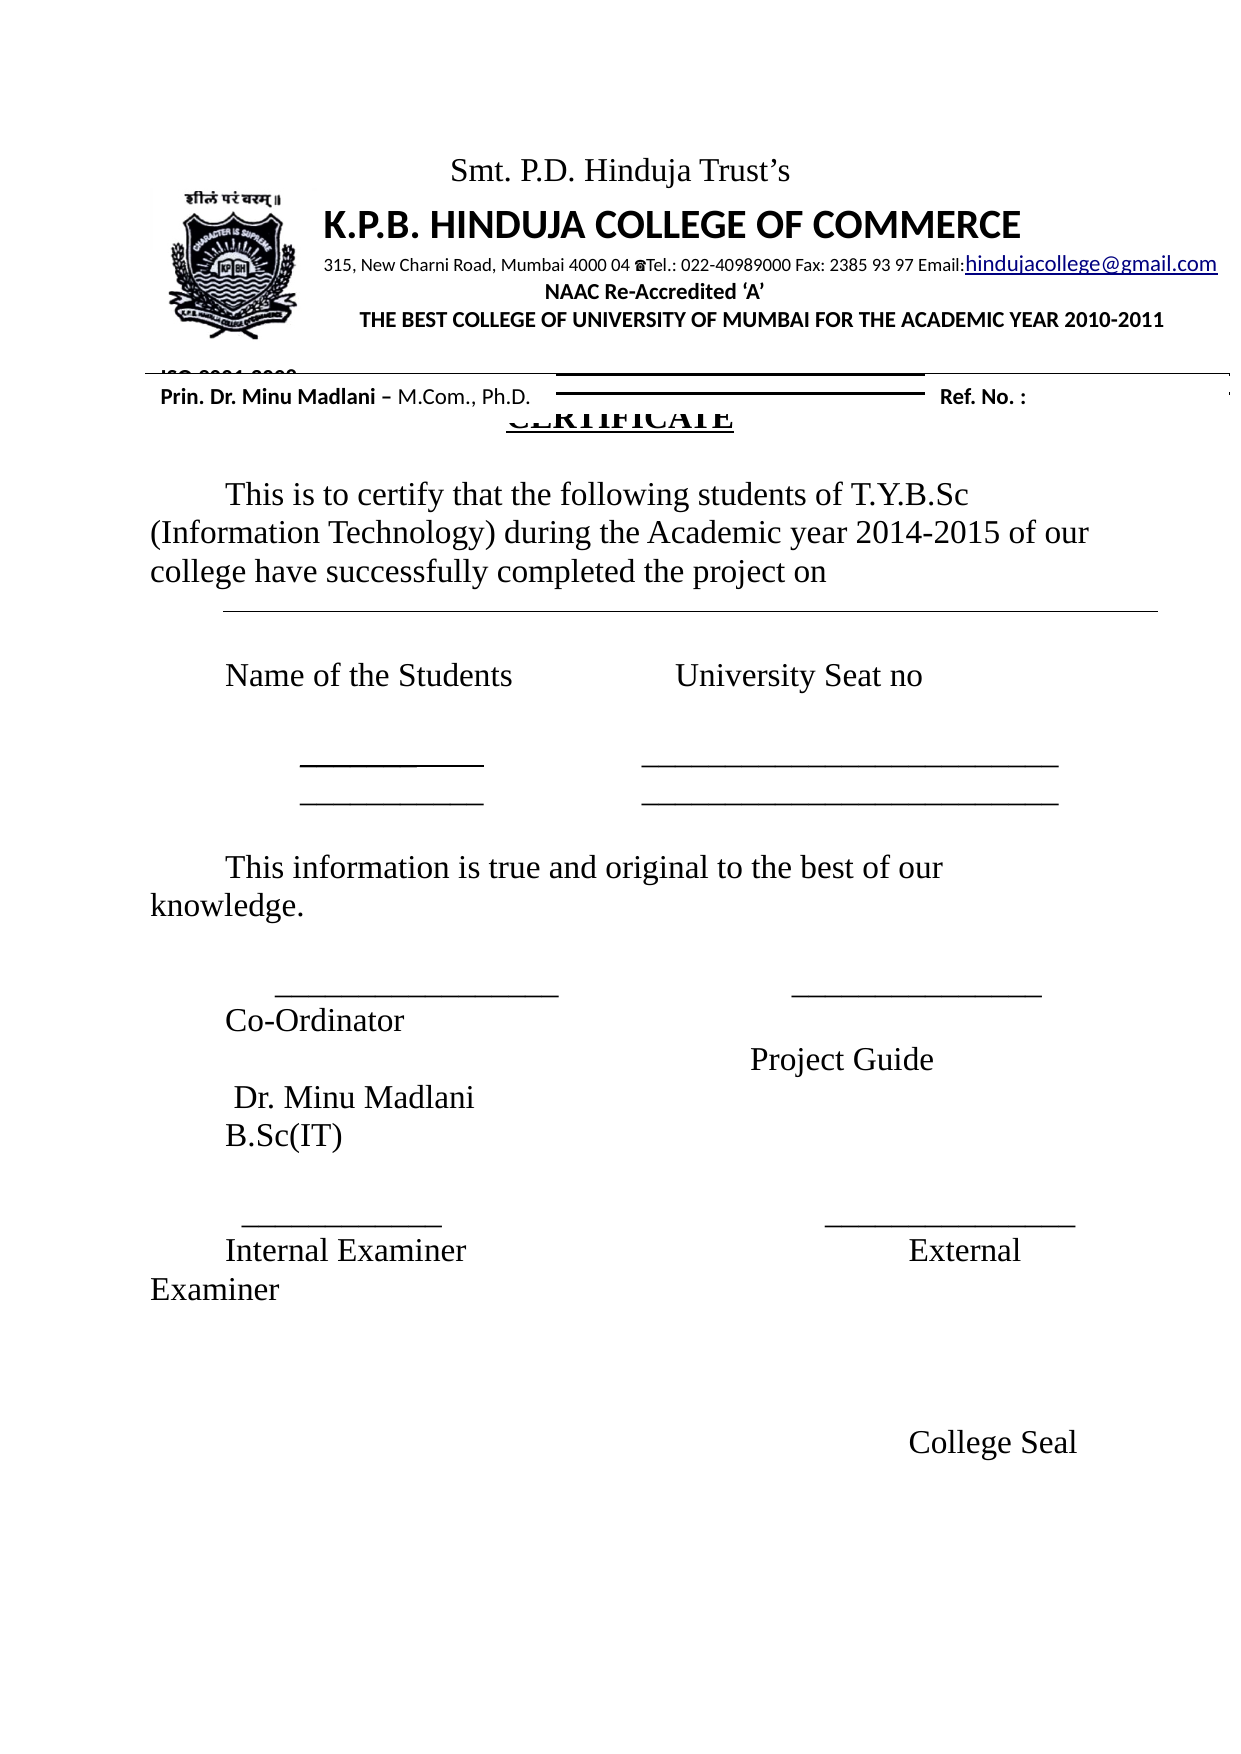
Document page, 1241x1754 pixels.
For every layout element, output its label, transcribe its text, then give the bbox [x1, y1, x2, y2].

text _______ _________________________ [225, 732, 1090, 771]
text Internal Examiner External Examiner [150, 1231, 1090, 1307]
text Co-Ordinator Project Guide Dr. Minu Madlani [150, 1001, 1090, 1116]
text Ref. No. : [940, 382, 1214, 410]
text This is to certify that the following students of T.Y.B.Sc (Information Technology) during the Academic year 2014-2015 of our college have successfully completed the project on [150, 474, 1090, 589]
text Smt. P.D. Hinduja Trust’s [556, 376, 925, 392]
text NAAC Re-Accredited ‘A’ [323, 277, 1225, 305]
text ___________ _________________________ [225, 771, 1090, 809]
text 315, New Charni Road, Mumbai 4000 04 ☎Tel.: 022-40989000 Fax: 2385 93 97 Email:hindujacollege@gmail.com [323, 249, 1225, 277]
text ____________ _______________ [150, 1192, 1090, 1231]
text THE BEST COLLEGE OF UNIVERSITY OF MUMBAI FOR THE ACADEMIC YEAR 2010-2011 [323, 305, 1225, 333]
text CERTIFICATE [150, 414, 1090, 436]
text Name of the Students University Seat no [225, 656, 1090, 694]
text ISO 9001:2008 [160, 363, 330, 373]
text Smt. P.D. Hinduja Trust’s [556, 395, 925, 414]
text _________________ _______________ [150, 962, 1090, 1001]
text B.Sc(IT) [150, 1116, 1090, 1154]
text This information is true and original to the best of our knowledge. [150, 847, 1090, 924]
text Smt. P.D. Hinduja Trust’s [150, 150, 1090, 188]
text Smt. P.D. Hinduja Trust’s [308, 191, 1240, 414]
text K.P.B. HINDUJA COLLEGE OF COMMERCE [323, 198, 1225, 249]
text College Seal [825, 1422, 1090, 1461]
text Prin. Dr. Minu Madlani – M.Com., Ph.D. [160, 382, 541, 410]
